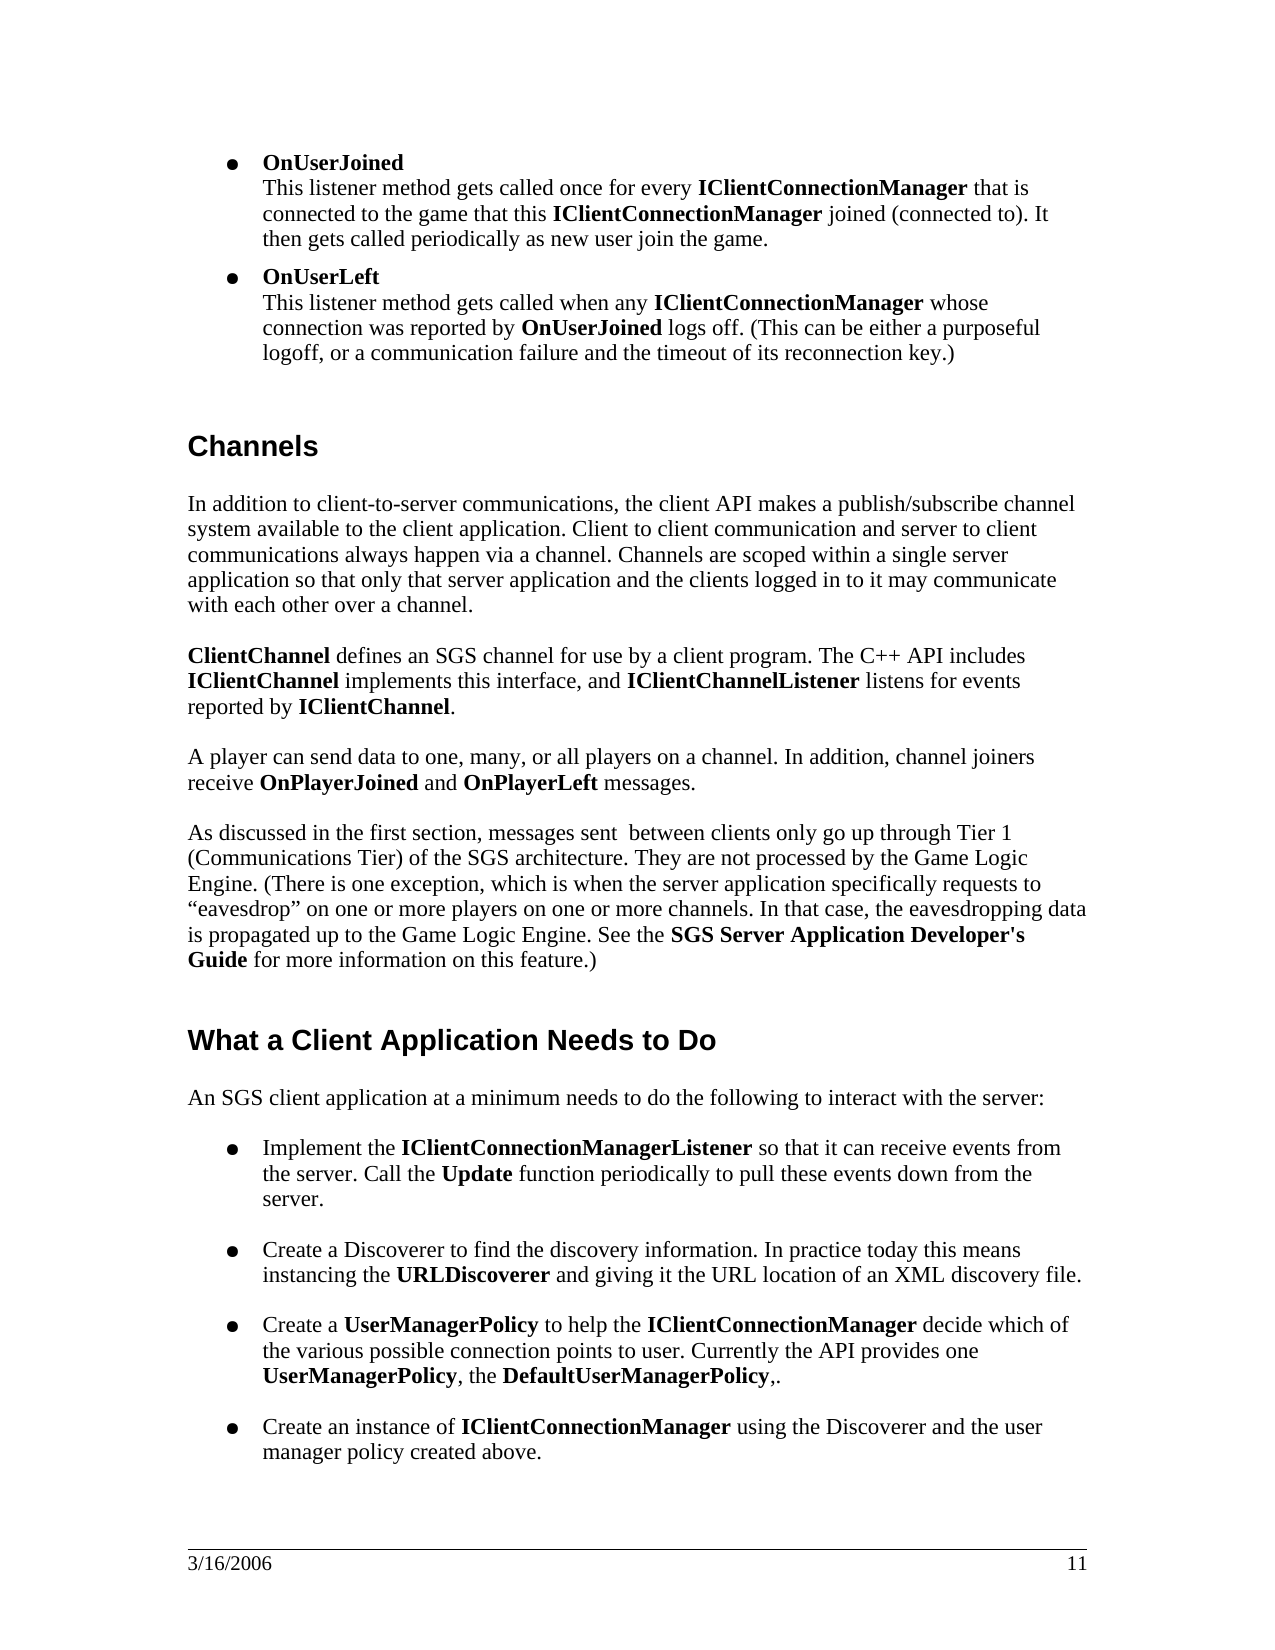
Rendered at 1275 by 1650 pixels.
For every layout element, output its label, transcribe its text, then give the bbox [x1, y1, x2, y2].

list OnUserJoined This listener method gets called once for every IClientConnectionManager that is connected to the game that this IClientConnectionManager joined (connected to). It then gets called periodically as new user join the game. [225, 150, 1087, 252]
list Implement the IClientConnectionManagerListener so that it can receive events from the server. Call the Update function periodically to pull these events down from the server. [225, 1135, 1087, 1212]
list Create a Discoverer to find the discovery information. In practice today this means instancing the URLDiscoverer and giving it the URL location of an XML discovery file. [225, 1237, 1087, 1287]
text An SGS client application at a minimum needs to do the following to interact with the server: [187, 1085, 1087, 1110]
list OnUserLeft This listener method gets called when any IClientConnectionManager whose connection was reported by OnUserJoined logs off. (This can be either a purposeful logoff, or a communication failure and the timeout of its reconnection key.) [225, 264, 1087, 366]
text As discussed in the first section, messages sent between clients only go up through Tier 1 (Communications Tier) of the SGS architecture. They are not processed by the Game Logic Engine. (There is one exception, which is when the server application specifically requests to “eavesdrop” on one or more players on one or more channels. In that case, the eavesdropping data is propagated up to the Game Logic Engine. See the SGS Server Application Developer's Guide for more information on this feature.) [187, 820, 1087, 972]
text ClientChannel defines an SGS channel for use by a client program. The C++ API includes IClientChannel implements this interface, and IClientChannelListener listens for events reported by IClientChannel. [187, 643, 1087, 719]
subtitle What a Client Application Needs to Do [187, 1014, 1087, 1060]
text In addition to client-to-server communications, the client API makes a publish/subscribe channel system available to the client application. Client to client communication and server to client communications always happen via a channel. Channels are scoped within a single server application so that only that server application and the clients logged in to it may communicate with each other over a channel. [187, 491, 1087, 618]
text A player can send data to one, many, or all players on a channel. In addition, channel joiners receive OnPlayerJoined and OnPlayerLeft messages. [187, 744, 1087, 795]
subtitle Channels [187, 420, 1087, 466]
list Create a UserManagerPolicy to help the IClientConnectionManager decide which of the various possible connection points to user. Currently the API provides one UserManagerPolicy, the DefaultUserManagerPolicy,. [225, 1312, 1087, 1389]
list Create an instance of IClientConnectionManager using the Discoverer and the user manager policy created above. [225, 1414, 1087, 1464]
